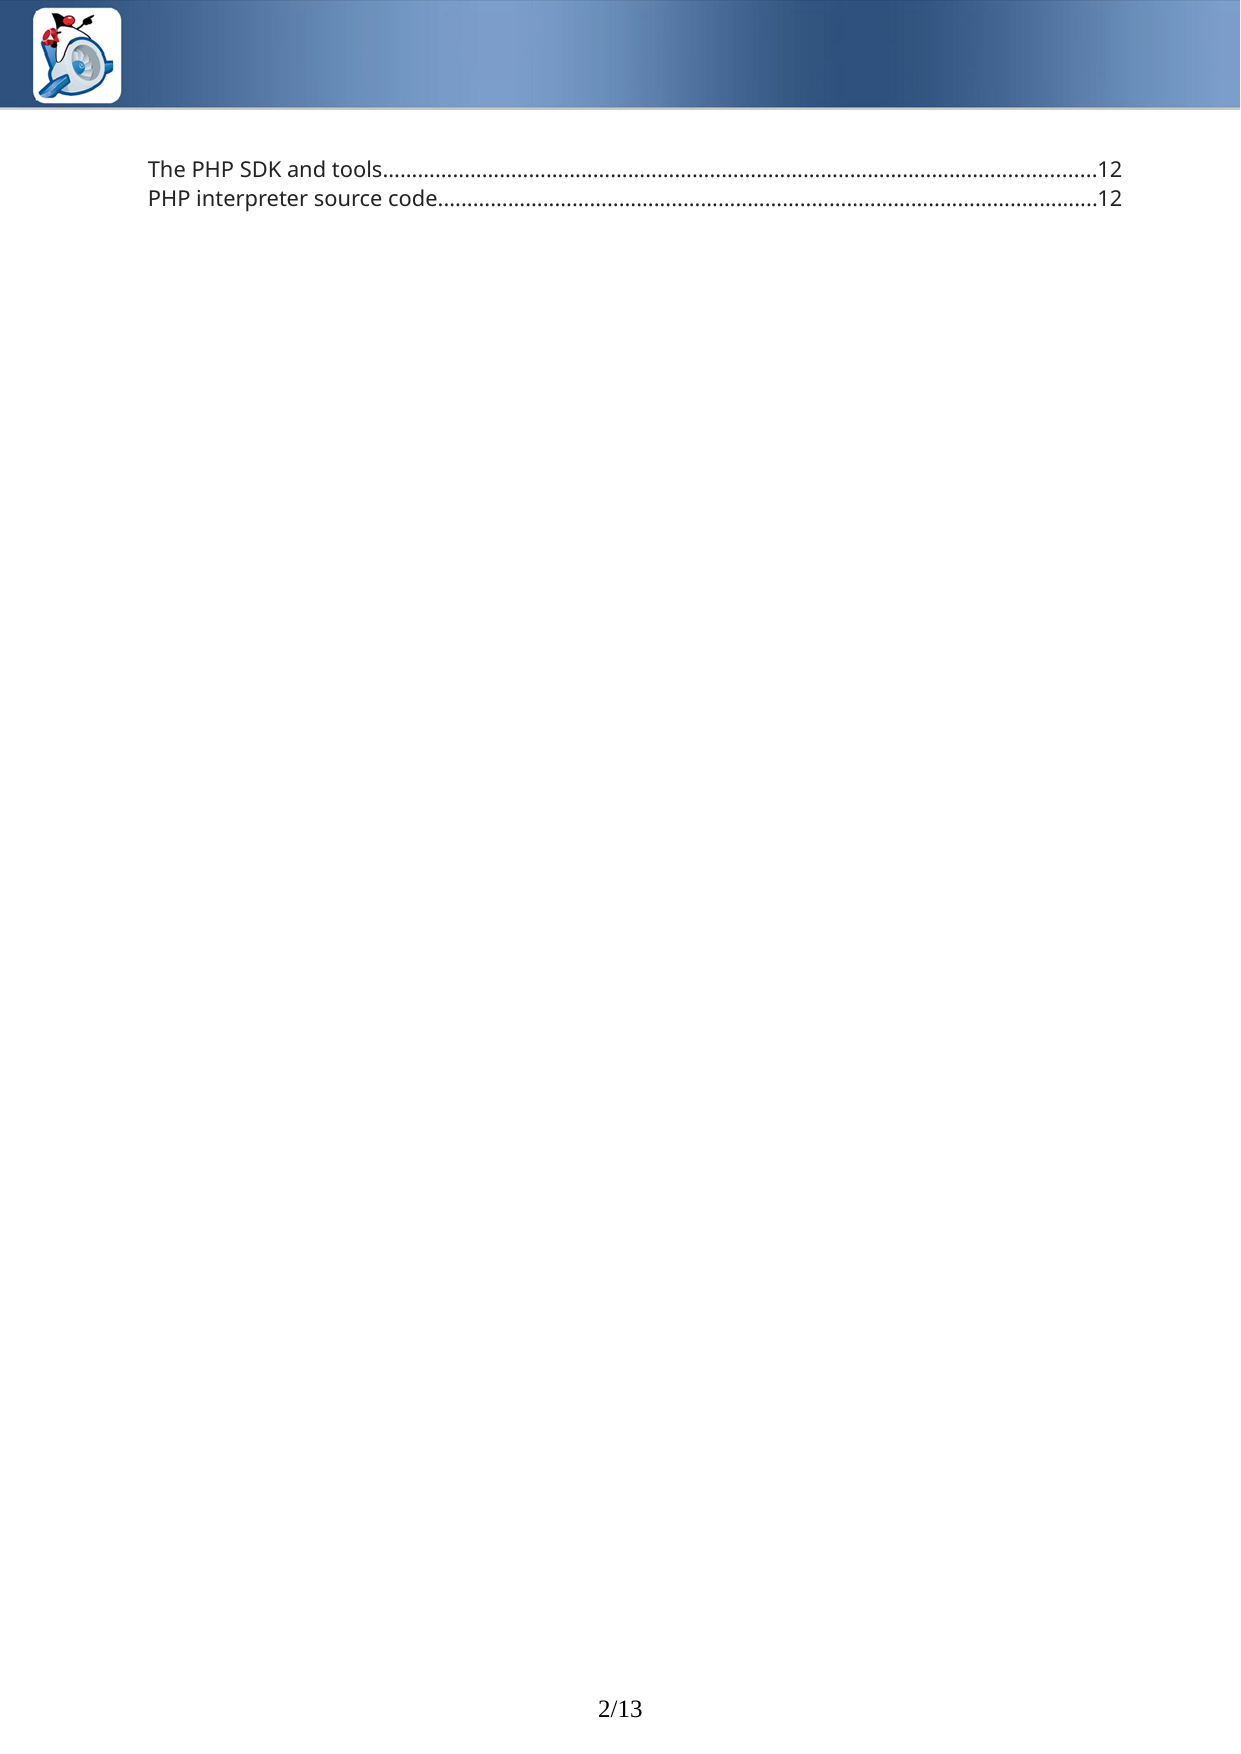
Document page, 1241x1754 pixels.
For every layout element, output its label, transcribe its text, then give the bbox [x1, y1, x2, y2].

picture [0, 0, 1241, 110]
text The PHP SDK and tools 12 [148, 153, 1122, 183]
text PHP interpreter source code 12 [148, 183, 1122, 213]
